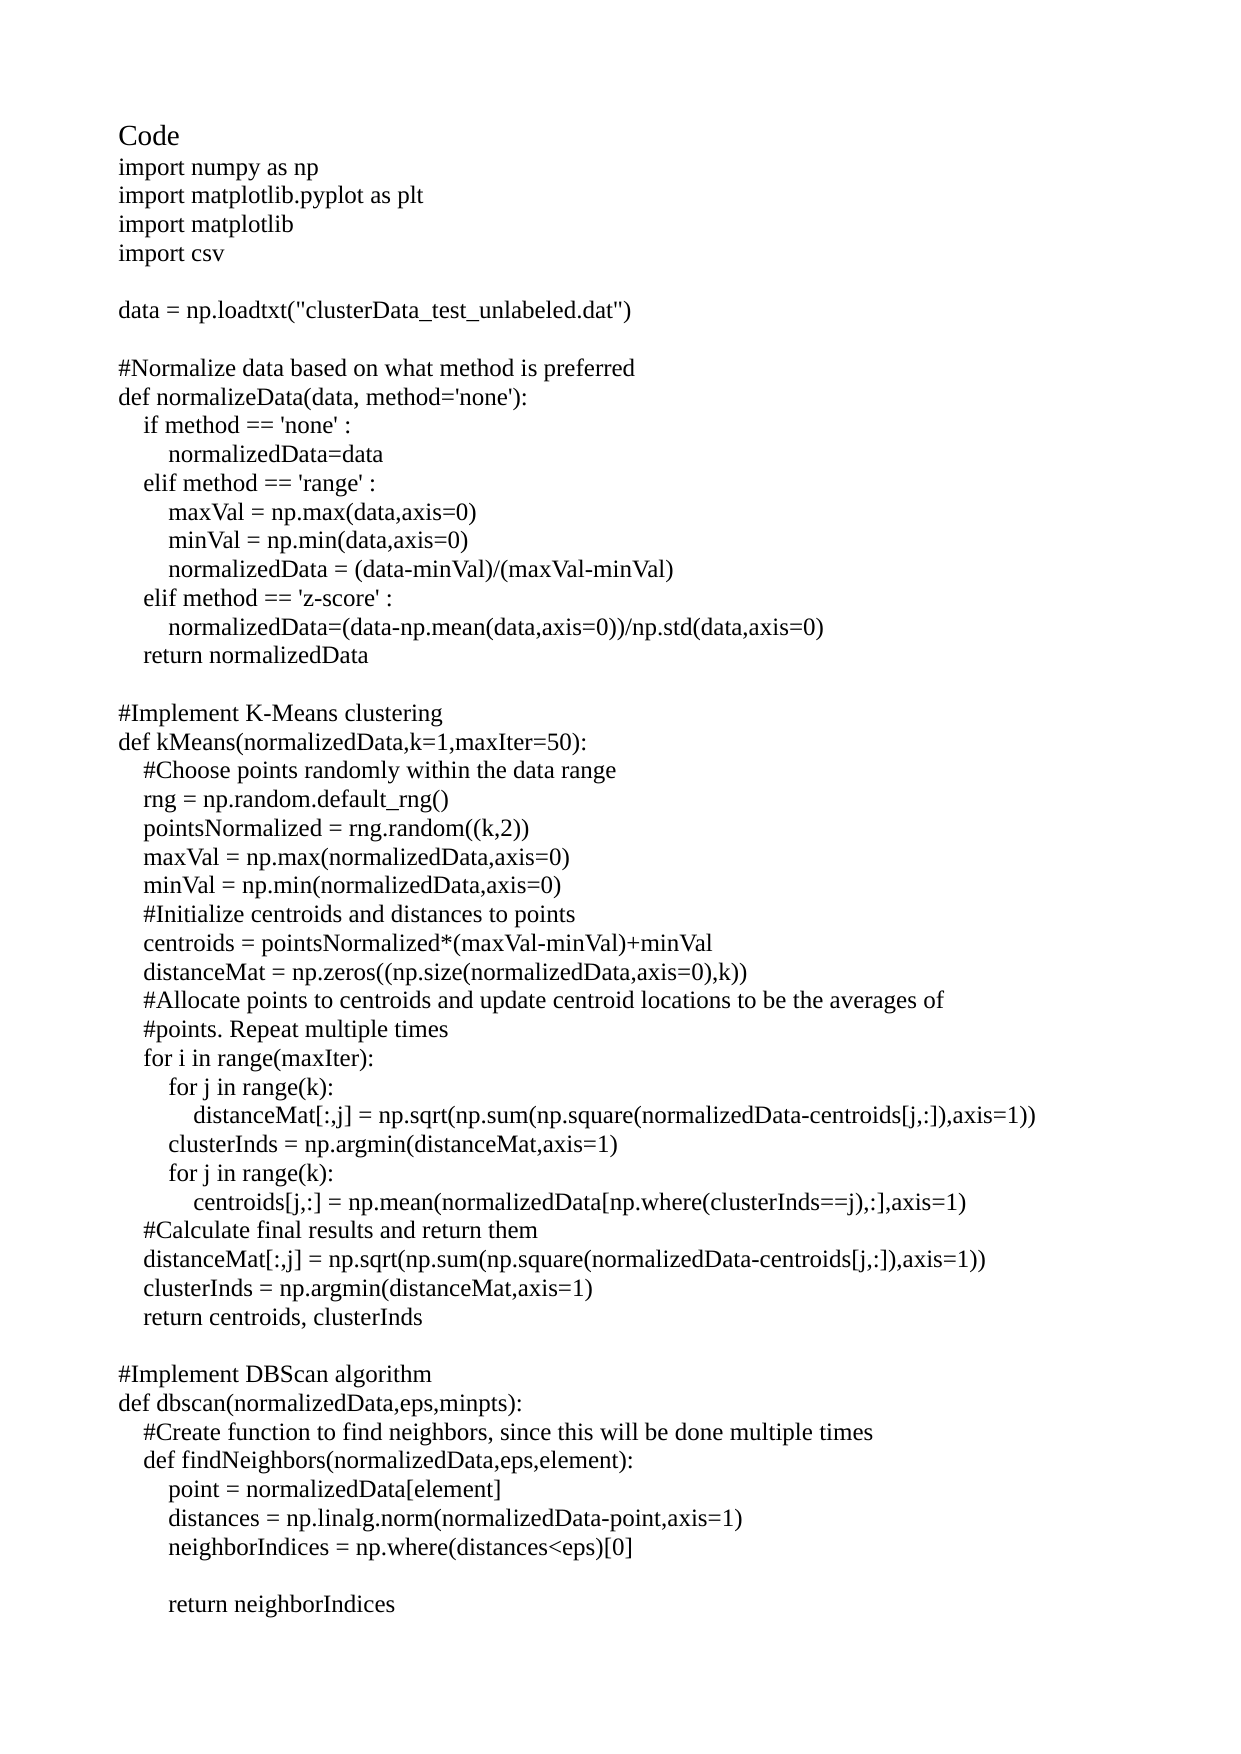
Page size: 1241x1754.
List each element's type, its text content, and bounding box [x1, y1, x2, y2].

text if method == 'none' : [118, 410, 1122, 439]
text distanceMat[:,j] = np.sqrt(np.sum(np.square(normalizedData-centroids[j,:]),axis=1)) [118, 1244, 1122, 1273]
text data = np.loadtxt("clusterData_test_unlabeled.dat") [118, 295, 1122, 324]
text clusterInds = np.argmin(distanceMat,axis=1) [118, 1129, 1122, 1158]
text return normalizedData [118, 640, 1122, 669]
text #Calculate final results and return them [118, 1215, 1122, 1244]
text def kMeans(normalizedData,k=1,maxIter=50): [118, 727, 1122, 755]
text for j in range(k): [118, 1158, 1122, 1187]
text distanceMat[:,j] = np.sqrt(np.sum(np.square(normalizedData-centroids[j,:]),axis=1)) [118, 1100, 1122, 1129]
text import matplotlib [118, 209, 1122, 238]
text clusterInds = np.argmin(distanceMat,axis=1) [118, 1273, 1122, 1302]
text normalizedData = (data-minVal)/(maxVal-minVal) [118, 554, 1122, 583]
text maxVal = np.max(data,axis=0) [118, 497, 1122, 525]
text def dbscan(normalizedData,eps,minpts): [118, 1388, 1122, 1417]
text return neighborIndices [118, 1589, 1122, 1618]
text distances = np.linalg.norm(normalizedData-point,axis=1) [118, 1503, 1122, 1532]
text import csv [118, 238, 1122, 267]
text return centroids, clusterInds [118, 1302, 1122, 1330]
text elif method == 'z-score' : [118, 583, 1122, 612]
text #Implement K-Means clustering [118, 698, 1122, 727]
text distanceMat = np.zeros((np.size(normalizedData,axis=0),k)) [118, 957, 1122, 985]
text normalizedData=data [118, 439, 1122, 468]
text maxVal = np.max(normalizedData,axis=0) [118, 842, 1122, 870]
text #Initialize centroids and distances to points [118, 899, 1122, 928]
text centroids = pointsNormalized*(maxVal-minVal)+minVal [118, 928, 1122, 957]
text minVal = np.min(normalizedData,axis=0) [118, 870, 1122, 899]
text import matplotlib.pyplot as plt [118, 180, 1122, 209]
text point = normalizedData[element] [118, 1474, 1122, 1503]
text #Allocate points to centroids and update centroid locations to be the averages of [118, 985, 1122, 1014]
text #Create function to find neighbors, since this will be done multiple times [118, 1417, 1122, 1445]
text rng = np.random.default_rng() [118, 784, 1122, 813]
text #Normalize data based on what method is preferred [118, 353, 1122, 382]
text def findNeighbors(normalizedData,eps,element): [118, 1445, 1122, 1474]
text neighborIndices = np.where(distances<eps)[0] [118, 1532, 1122, 1560]
text pointsNormalized = rng.random((k,2)) [118, 813, 1122, 842]
text Code [118, 118, 1122, 152]
text #Choose points randomly within the data range [118, 755, 1122, 784]
text for j in range(k): [118, 1072, 1122, 1100]
text def normalizeData(data, method='none'): [118, 382, 1122, 410]
text import numpy as np [118, 152, 1122, 180]
text elif method == 'range' : [118, 468, 1122, 497]
text #Implement DBScan algorithm [118, 1359, 1122, 1388]
text centroids[j,:] = np.mean(normalizedData[np.where(clusterInds==j),:],axis=1) [118, 1187, 1122, 1215]
text minVal = np.min(data,axis=0) [118, 525, 1122, 554]
text for i in range(maxIter): [118, 1043, 1122, 1072]
text #points. Repeat multiple times [118, 1014, 1122, 1043]
text normalizedData=(data-np.mean(data,axis=0))/np.std(data,axis=0) [118, 612, 1122, 640]
